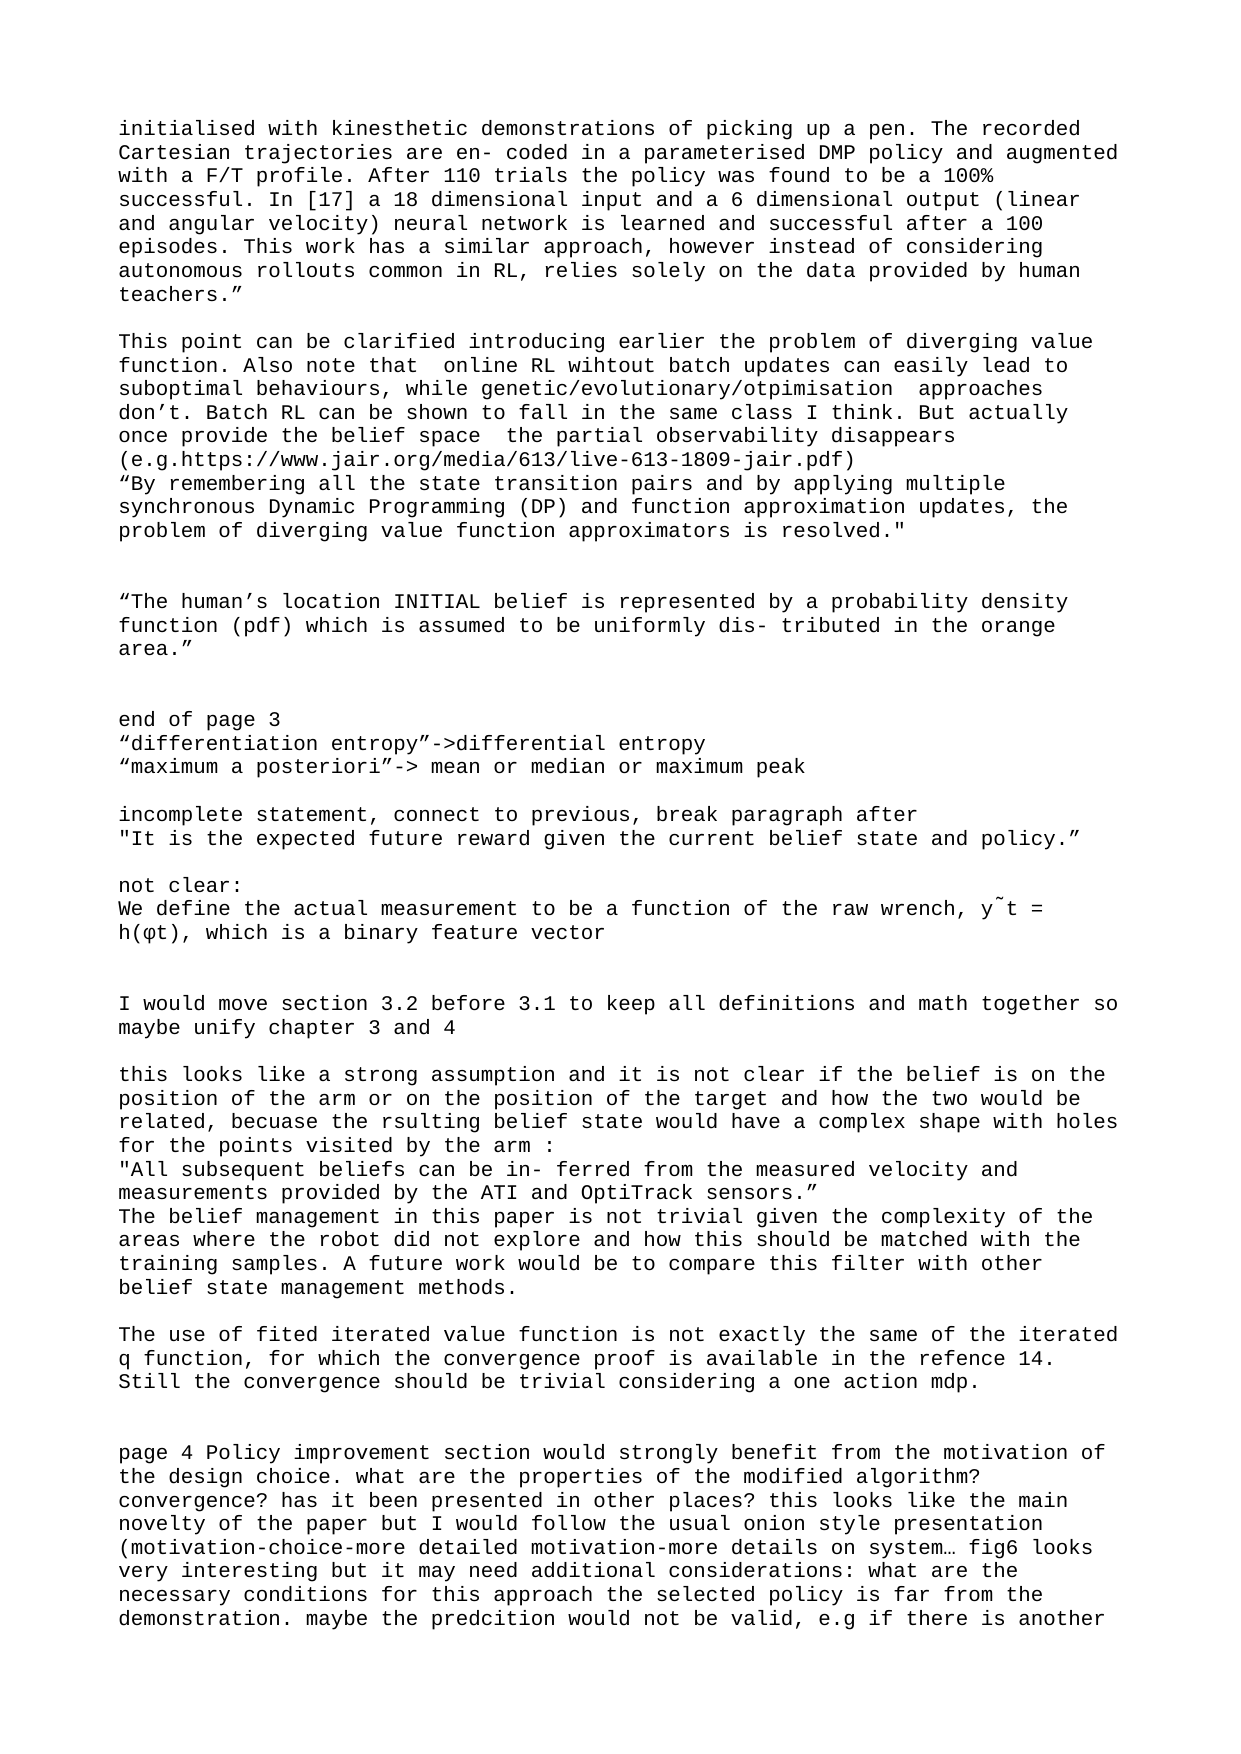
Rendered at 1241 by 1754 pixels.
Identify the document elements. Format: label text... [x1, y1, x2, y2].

text this looks like a strong assumption and it is not clear if the belief is on the position of the arm or on the position of the target and how the two would be related, becuase the rsulting belief state would have a complex shape with holes for the points visited by the arm : [118, 1064, 1122, 1158]
text I would move section 3.2 before 3.1 to keep all definitions and math together so maybe unify chapter 3 and 4 [118, 993, 1122, 1040]
text “differentiation entropy”->differential entropy [118, 733, 1122, 757]
text “maximum a posteriori”-> mean or median or maximum peak [118, 757, 1122, 780]
text page 4 Policy improvement section would strongly benefit from the motivation of the design choice. what are the properties of the modified algorithm? convergence? has it been presented in other places? this looks like the main novelty of the paper but I would follow the usual onion style presentation (motivation-choice-more detailed motivation-more details on system… fig6 looks very interesting but it may need additional considerations: what are the necessary conditions for this approach the selected policy is far from the demonstration. maybe the predcition would not be valid, e.g if there is another [118, 1442, 1122, 1631]
text end of page 3 [118, 709, 1122, 733]
text initialised with kinesthetic demonstrations of picking up a pen. The recorded Cartesian trajectories are en- coded in a parameterised DMP policy and augmented with a F/T profile. After 110 trials the policy was found to be a 100% successful. In [17] a 18 dimensional input and a 6 dimensional output (linear and angular velocity) neural network is learned and successful after a 100 episodes. This work has a similar approach, however instead of considering autonomous rollouts common in RL, relies solely on the data provided by human teachers.” [118, 118, 1122, 307]
text We define the actual measurement to be a function of the raw wrench, y ̃t = h(φt), which is a binary feature vector [118, 898, 1122, 946]
text “By remembering all the state transition pairs and by applying multiple synchronous Dynamic Programming (DP) and function approximation updates, the problem of diverging value function approximators is resolved." [118, 473, 1122, 544]
text The belief management in this paper is not trivial given the complexity of the areas where the robot did not explore and how this should be matched with the training samples. A future work would be to compare this filter with other belief state management methods. [118, 1206, 1122, 1300]
text “The human’s location INITIAL belief is represented by a probability density function (pdf) which is assumed to be uniformly dis- tributed in the orange area.” [118, 591, 1122, 662]
text This point can be clarified introducing earlier the problem of diverging value function. Also note that online RL wihtout batch updates can easily lead to suboptimal behaviours, while genetic/evolutionary/otpimisation approaches don’t. Batch RL can be shown to fall in the same class I think. But actually once provide the belief space the partial observability disappears (e.g.https://www.jair.org/media/613/live-613-1809-jair.pdf) [118, 331, 1122, 473]
text not clear: [118, 875, 1122, 898]
text The use of fited iterated value function is not exactly the same of the iterated q function, for which the convergence proof is available in the refence 14. Still the convergence should be trivial considering a one action mdp. [118, 1324, 1122, 1395]
text "It is the expected future reward given the current belief state and policy.” [118, 827, 1122, 851]
text "All subsequent beliefs can be in- ferred from the measured velocity and measurements provided by the ATI and OptiTrack sensors.” [118, 1158, 1122, 1206]
text incomplete statement, connect to previous, break paragraph after [118, 804, 1122, 827]
